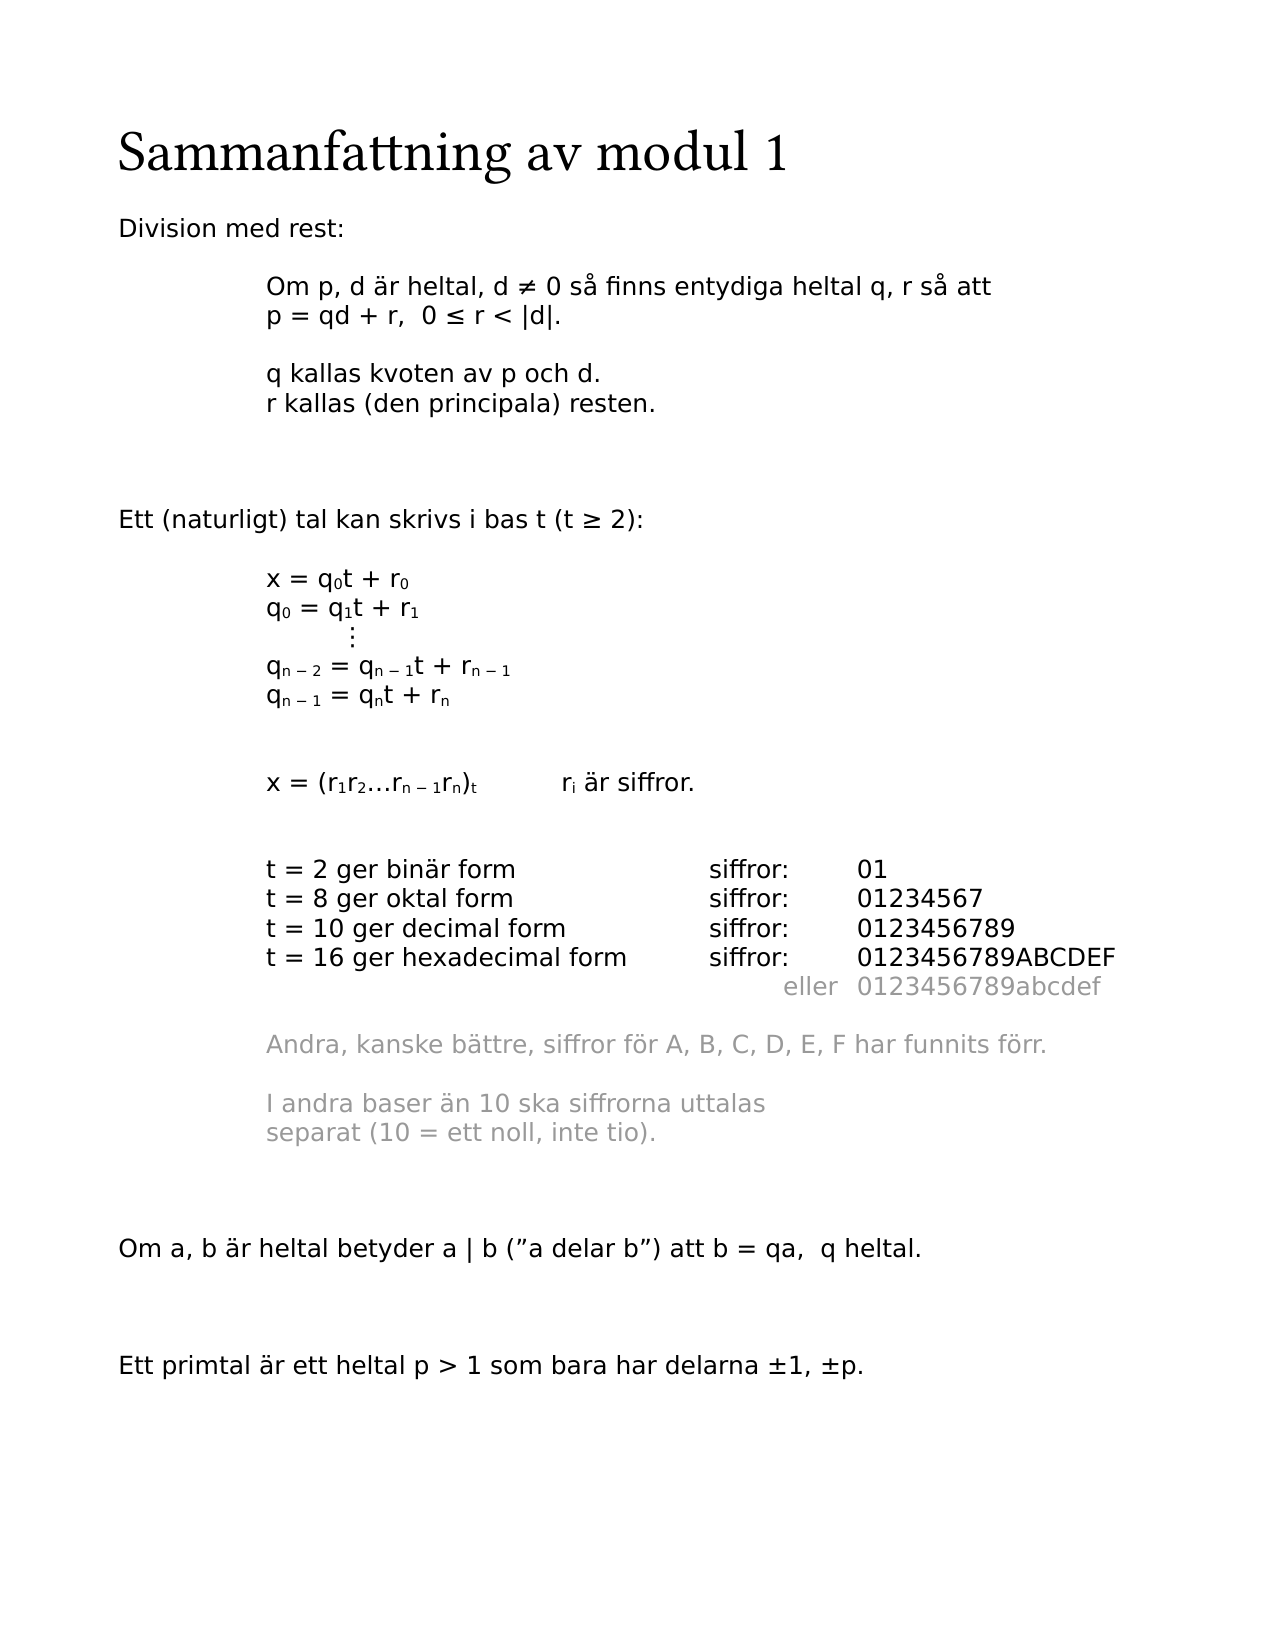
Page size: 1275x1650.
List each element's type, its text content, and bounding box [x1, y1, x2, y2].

text Andra, kanske bättre, siffror för A, B, C, D, E, F har funnits förr. [118, 1031, 1157, 1060]
subtitle Sammanfattning av modul 1 [118, 118, 1157, 185]
text ⋮ [118, 622, 1157, 651]
text Ett primtal är ett heltal p > 1 som bara har delarna ±1, ±p. [118, 1351, 1157, 1381]
text I andra baser än 10 ska siffrorna uttalas [118, 1089, 1157, 1118]
text t = 2 ger binär form siffror: 01 [118, 856, 1157, 885]
text t = 10 ger decimal form siffror: 0123456789 [118, 914, 1157, 943]
text q0 = q1t + r1 [118, 593, 1157, 622]
text eller 0123456789abcdef [118, 972, 1157, 1001]
text x = q0t + r0 [118, 564, 1157, 593]
text x = (r1r2…rn − 1rn)t ri är siffror. [118, 768, 1157, 797]
text separat (10 = ett noll, inte tio). [118, 1118, 1157, 1147]
text q kallas kvoten av p och d. [118, 360, 1157, 389]
text t = 8 ger oktal form siffror: 01234567 [118, 885, 1157, 914]
text Ett (naturligt) tal kan skrivs i bas t (t ≥ 2): [118, 506, 1157, 535]
text r kallas (den principala) resten. [118, 389, 1157, 418]
text Om p, d är heltal, d ≠ 0 så finns entydiga heltal q, r så att [118, 272, 1157, 301]
text qn − 1 = qnt + rn [118, 681, 1157, 710]
text Division med rest: [118, 214, 1157, 243]
text p = qd + r, 0 ≤ r < |d|. [118, 301, 1157, 331]
text t = 16 ger hexadecimal form siffror: 0123456789ABCDEF [118, 943, 1157, 972]
text qn − 2 = qn − 1t + rn − 1 [118, 651, 1157, 681]
text Om a, b är heltal betyder a | b (”a delar b”) att b = qa, q heltal. [118, 1235, 1157, 1264]
